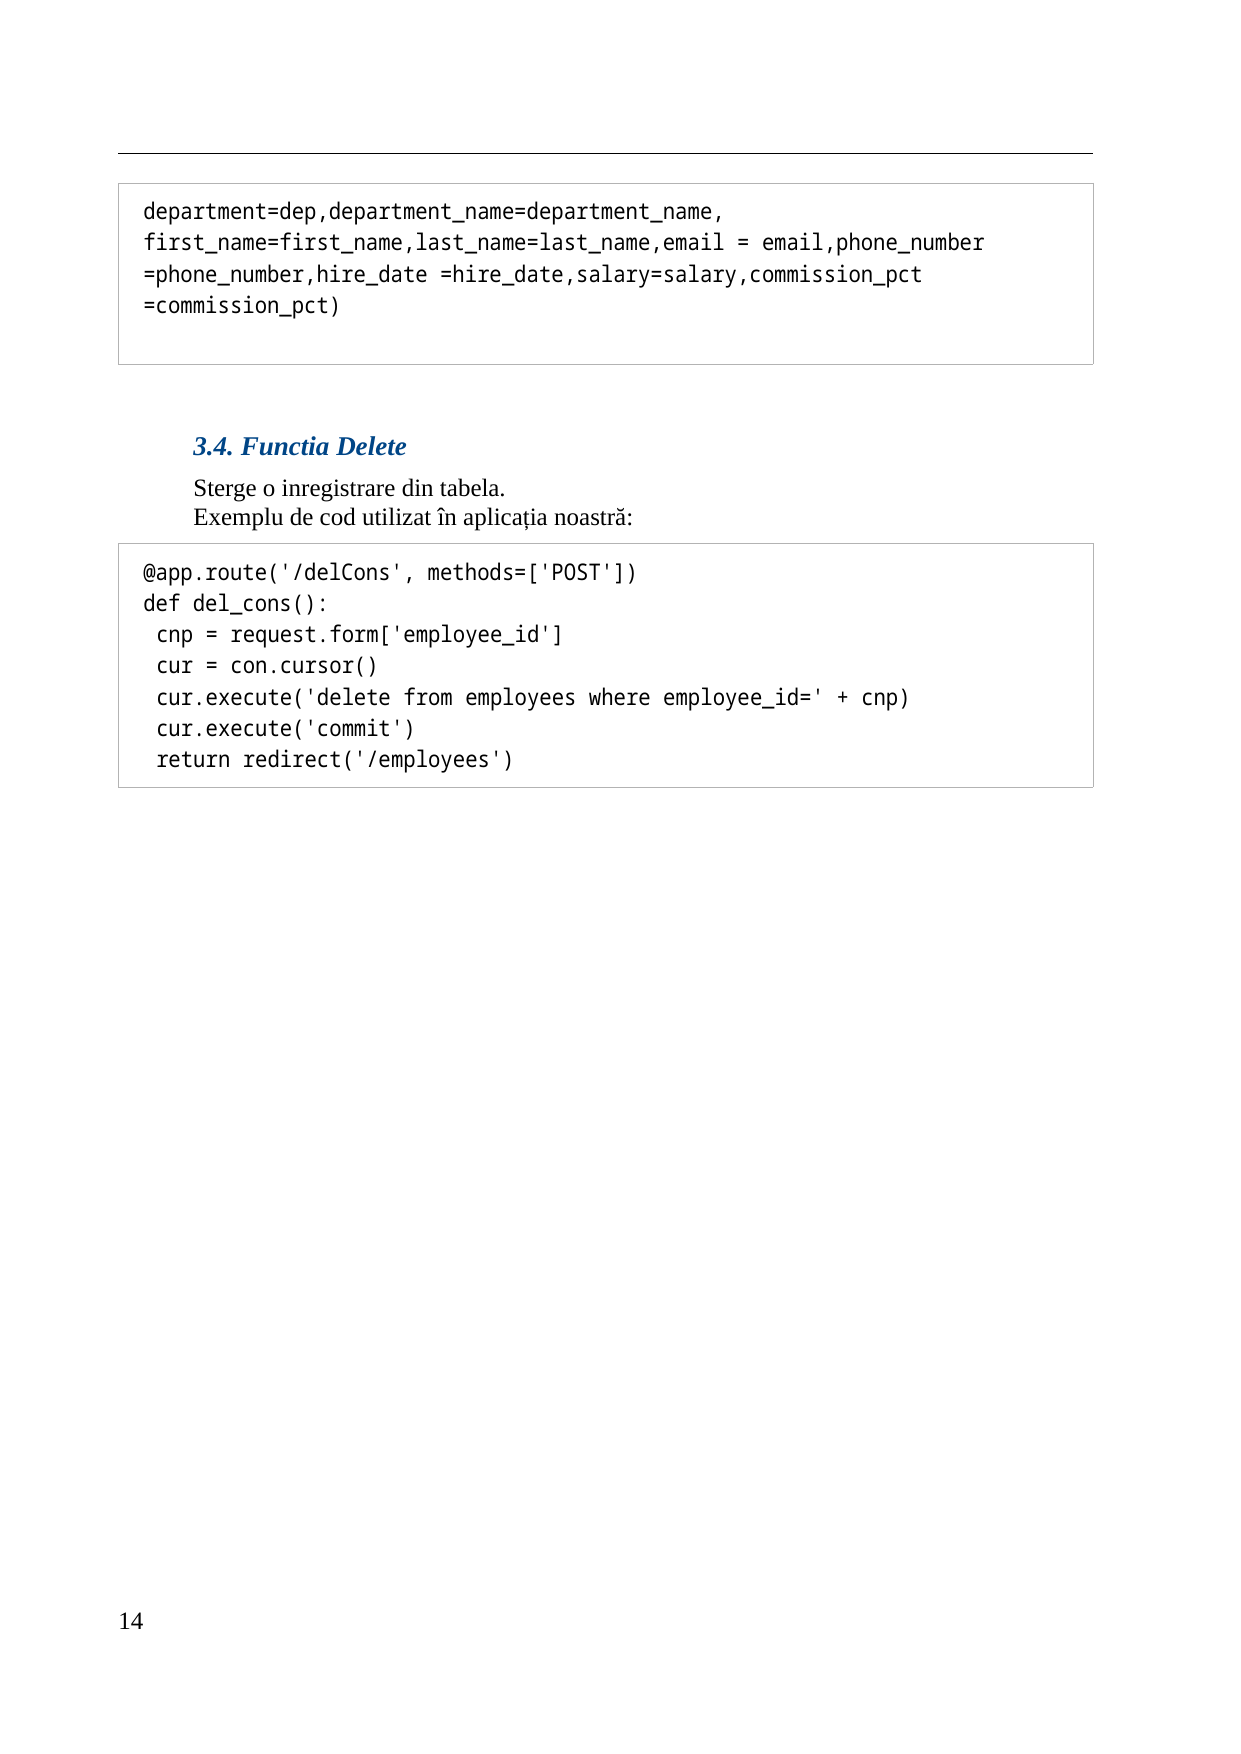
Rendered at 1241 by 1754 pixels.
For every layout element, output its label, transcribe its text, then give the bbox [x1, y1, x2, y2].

subtitle Functia Delete [193, 430, 1093, 461]
text Exemplu de cod utilizat în aplicația noastră: [118, 502, 1093, 531]
text Sterge o inregistrare din tabela. [118, 473, 1093, 502]
text @app.route('/delCons', methods=['POST']) def del_cons(): cnp = request.form['employee_id'] cur = con.cursor() cur.execute('delete from employees where employee_id=' + cnp) cur.execute('commit') return redirect('/employees') [119, 544, 1093, 787]
text department=dep,department_name=department_name, first_name=first_name,last_name=last_name,email = email,phone_number =phone_number,hire_date =hire_date,salary=salary,commission_pct =commission_pct) [119, 184, 1093, 364]
